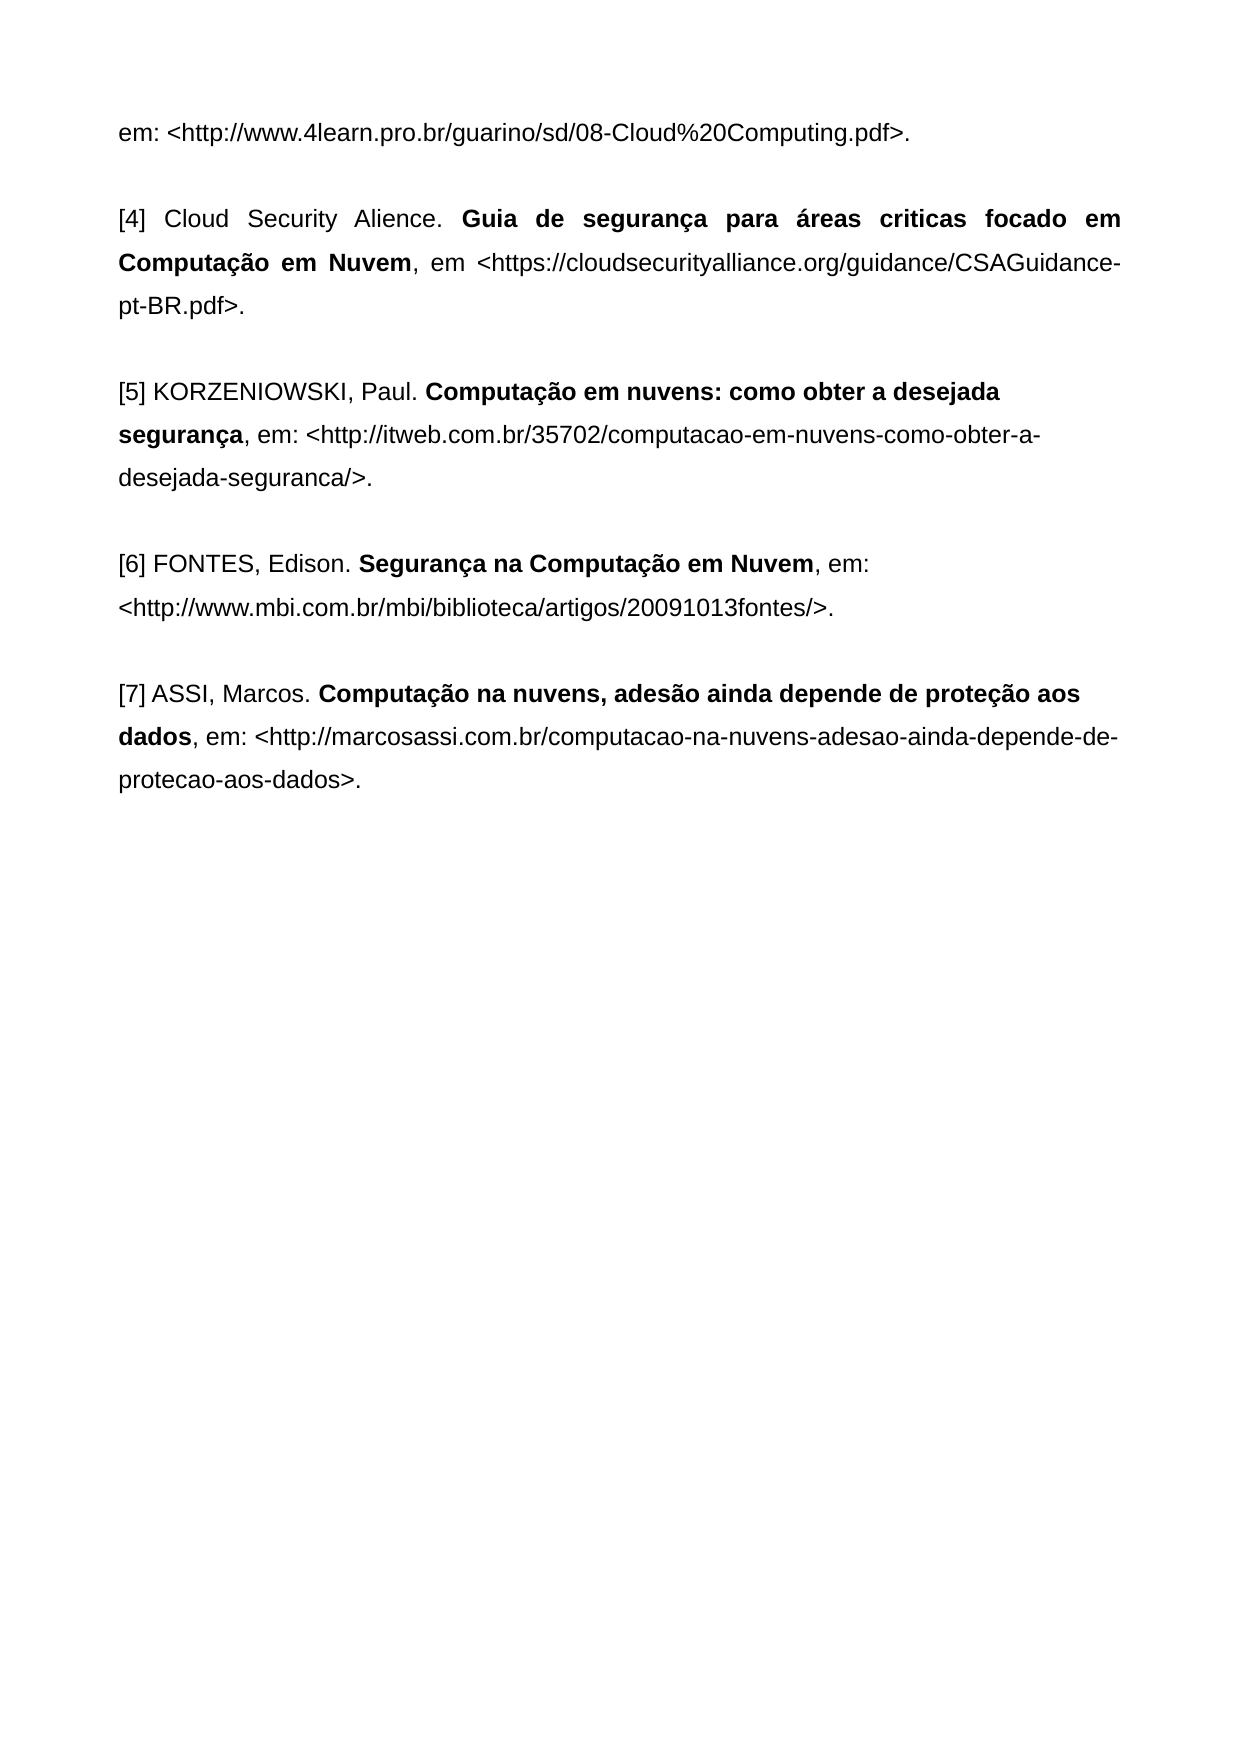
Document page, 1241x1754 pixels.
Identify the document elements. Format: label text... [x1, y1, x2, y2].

text em: <http://www.4learn.pro.br/guarino/sd/08-Cloud%20Computing.pdf>. [118, 118, 1122, 147]
text [7] ASSI, Marcos. Computação na nuvens, adesão ainda depende de proteção aos dados, em: <http://marcosassi.com.br/computacao-na-nuvens-adesao-ainda-depende-de-protecao-aos-dados>. [118, 679, 1122, 794]
text [6] FONTES, Edison. Segurança na Computação em Nuvem, em: <http://www.mbi.com.br/mbi/biblioteca/artigos/20091013fontes/>. [118, 549, 1122, 621]
text [4] Cloud Security Alience. Guia de segurança para áreas criticas focado em Computação em Nuvem, em <https://cloudsecurityalliance.org/guidance/CSAGuidance-pt-BR.pdf>. [118, 204, 1122, 319]
text [5] KORZENIOWSKI, Paul. Computação em nuvens: como obter a desejada segurança, em: <http://itweb.com.br/35702/computacao-em-nuvens-como-obter-a-desejada-seguranca/>. [118, 377, 1122, 492]
